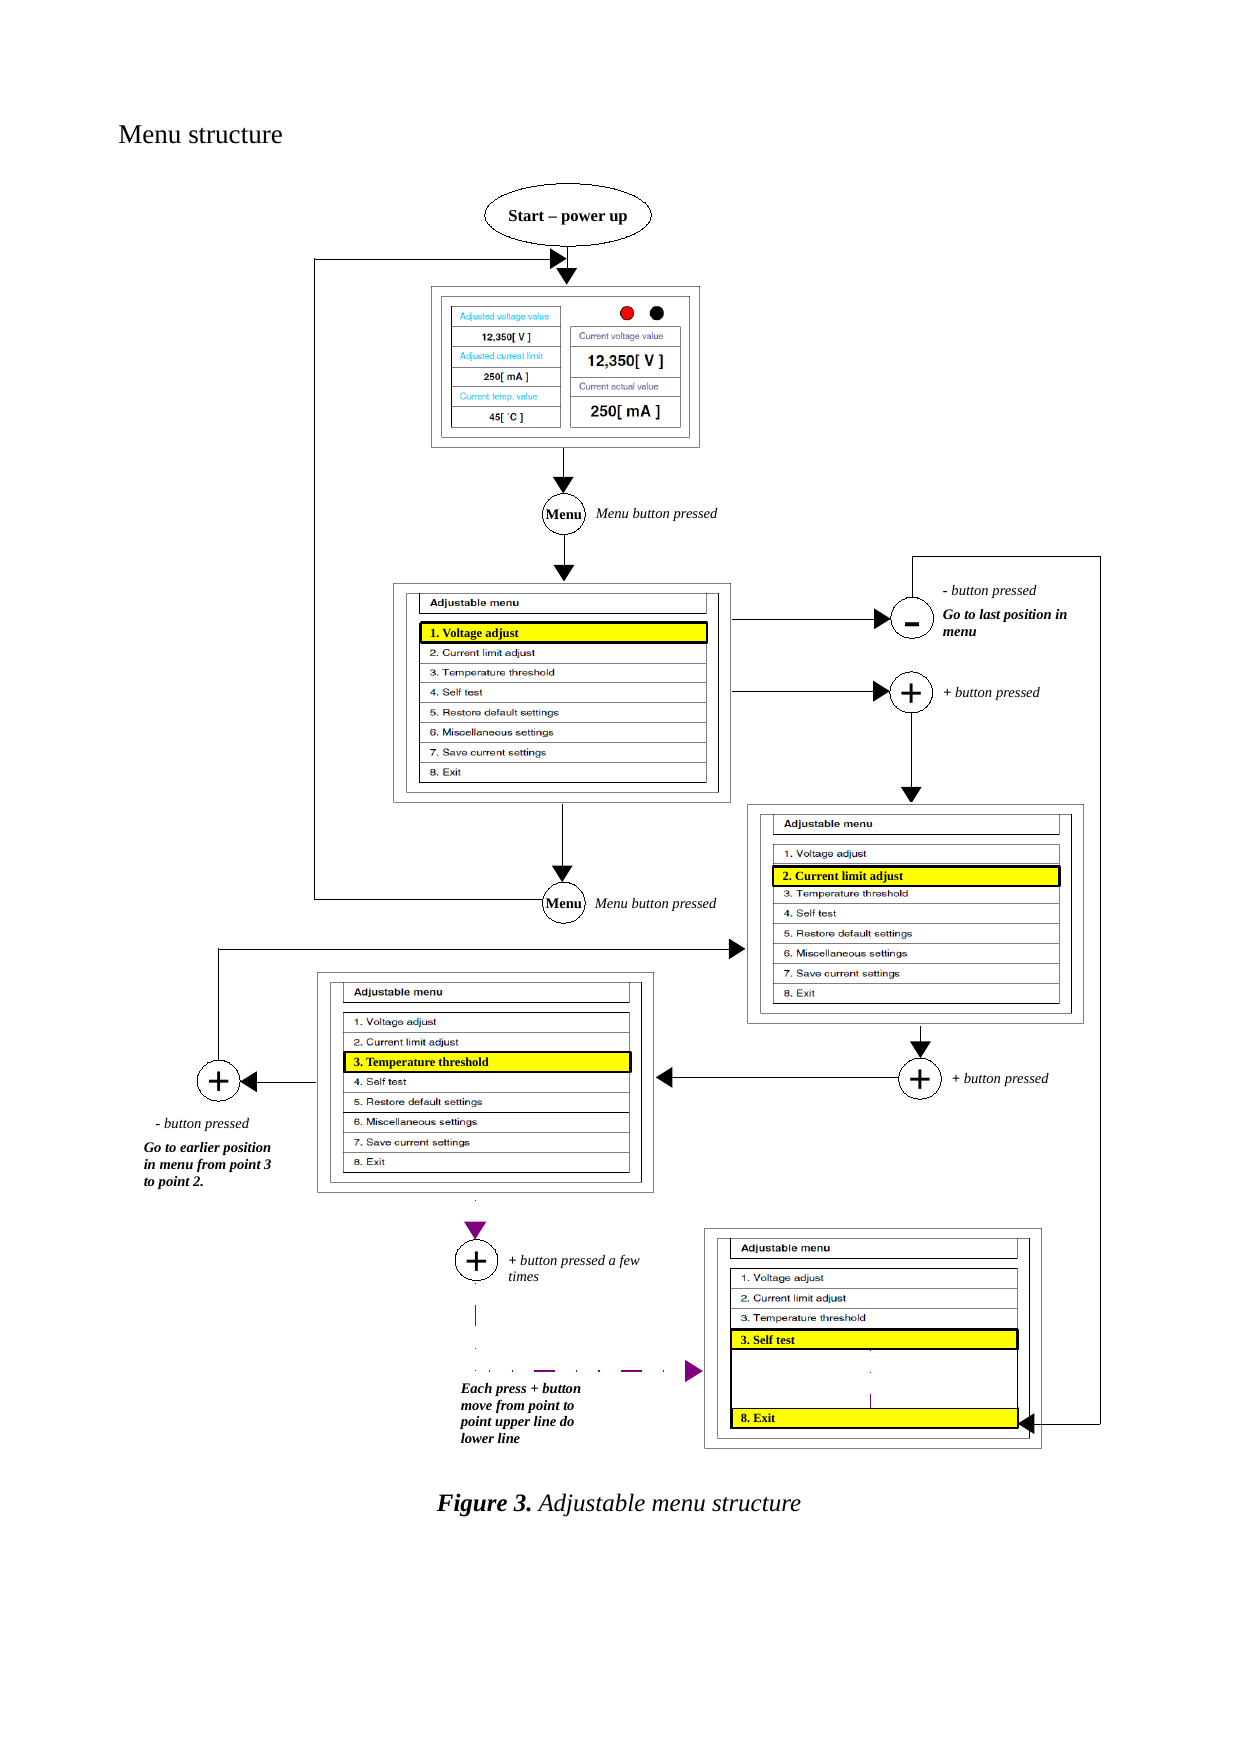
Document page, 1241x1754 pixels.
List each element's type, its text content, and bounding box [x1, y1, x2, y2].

picture [315, 971, 656, 1194]
picture [702, 1227, 1044, 1450]
text Figure 3. Adjustable menu structure [118, 1488, 1122, 1517]
text Menu structure [118, 118, 1122, 149]
picture [745, 802, 1086, 1025]
picture [429, 284, 702, 449]
picture [391, 581, 733, 804]
